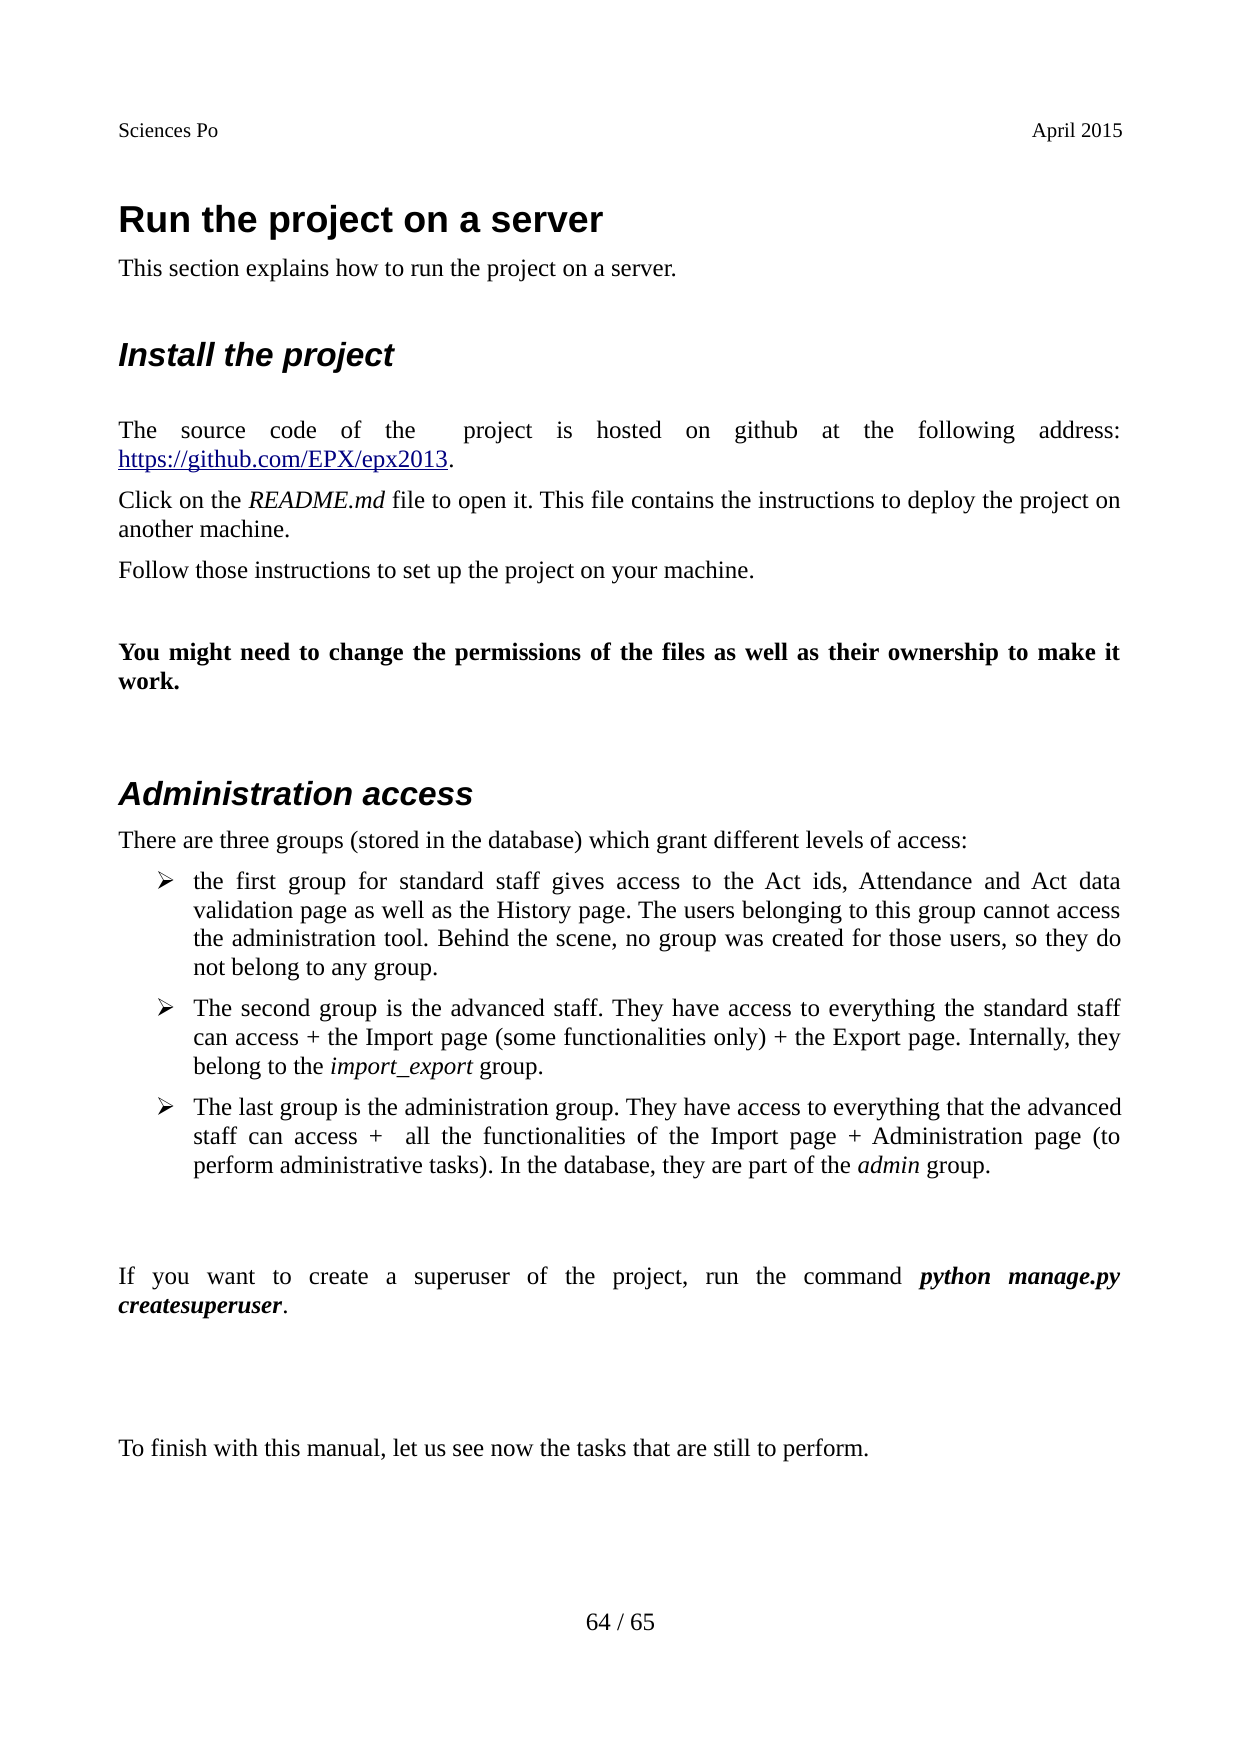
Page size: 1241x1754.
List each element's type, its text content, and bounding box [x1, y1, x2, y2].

list the first group for standard staff gives access to the Act ids, Attendance and Act data validation page as well as the History page. The users belonging to this group cannot access the administration tool. Behind the scene, no group was created for those users, so they do not belong to any group. [156, 866, 1122, 981]
list The last group is the administration group. They have access to everything that the advanced staff can access + all the functionalities of the Import page + Administration page (to perform administrative tasks). In the database, they are part of the admin group. [156, 1092, 1122, 1178]
text Click on the README.md file to open it. This file contains the instructions to deploy the project on another machine. [118, 485, 1122, 542]
text Follow those instructions to set up the project on your machine. [118, 555, 1122, 584]
text If you want to create a superuser of the project, run the command python manage.py createsuperuser. [118, 1261, 1122, 1318]
text The source code of the project is hosted on github at the following address: https://github.com/EPX/epx2013. [118, 415, 1122, 472]
subtitle Administration access [118, 774, 1122, 812]
text This section explains how to run the project on a server. [118, 253, 1122, 282]
text There are three groups (stored in the database) which grant different levels of access: [118, 825, 1122, 853]
subtitle Run the project on a server [118, 197, 1122, 240]
text You might need to change the permissions of the files as well as their ownership to make it work. [118, 637, 1122, 695]
list The second group is the advanced staff. They have access to everything the standard staff can access + the Import page (some functionalities only) + the Export page. Internally, they belong to the import_export group. [156, 993, 1122, 1080]
subtitle Install the project [118, 335, 1122, 374]
text To finish with this manual, let us see now the tasks that are still to perform. [118, 1433, 1122, 1462]
